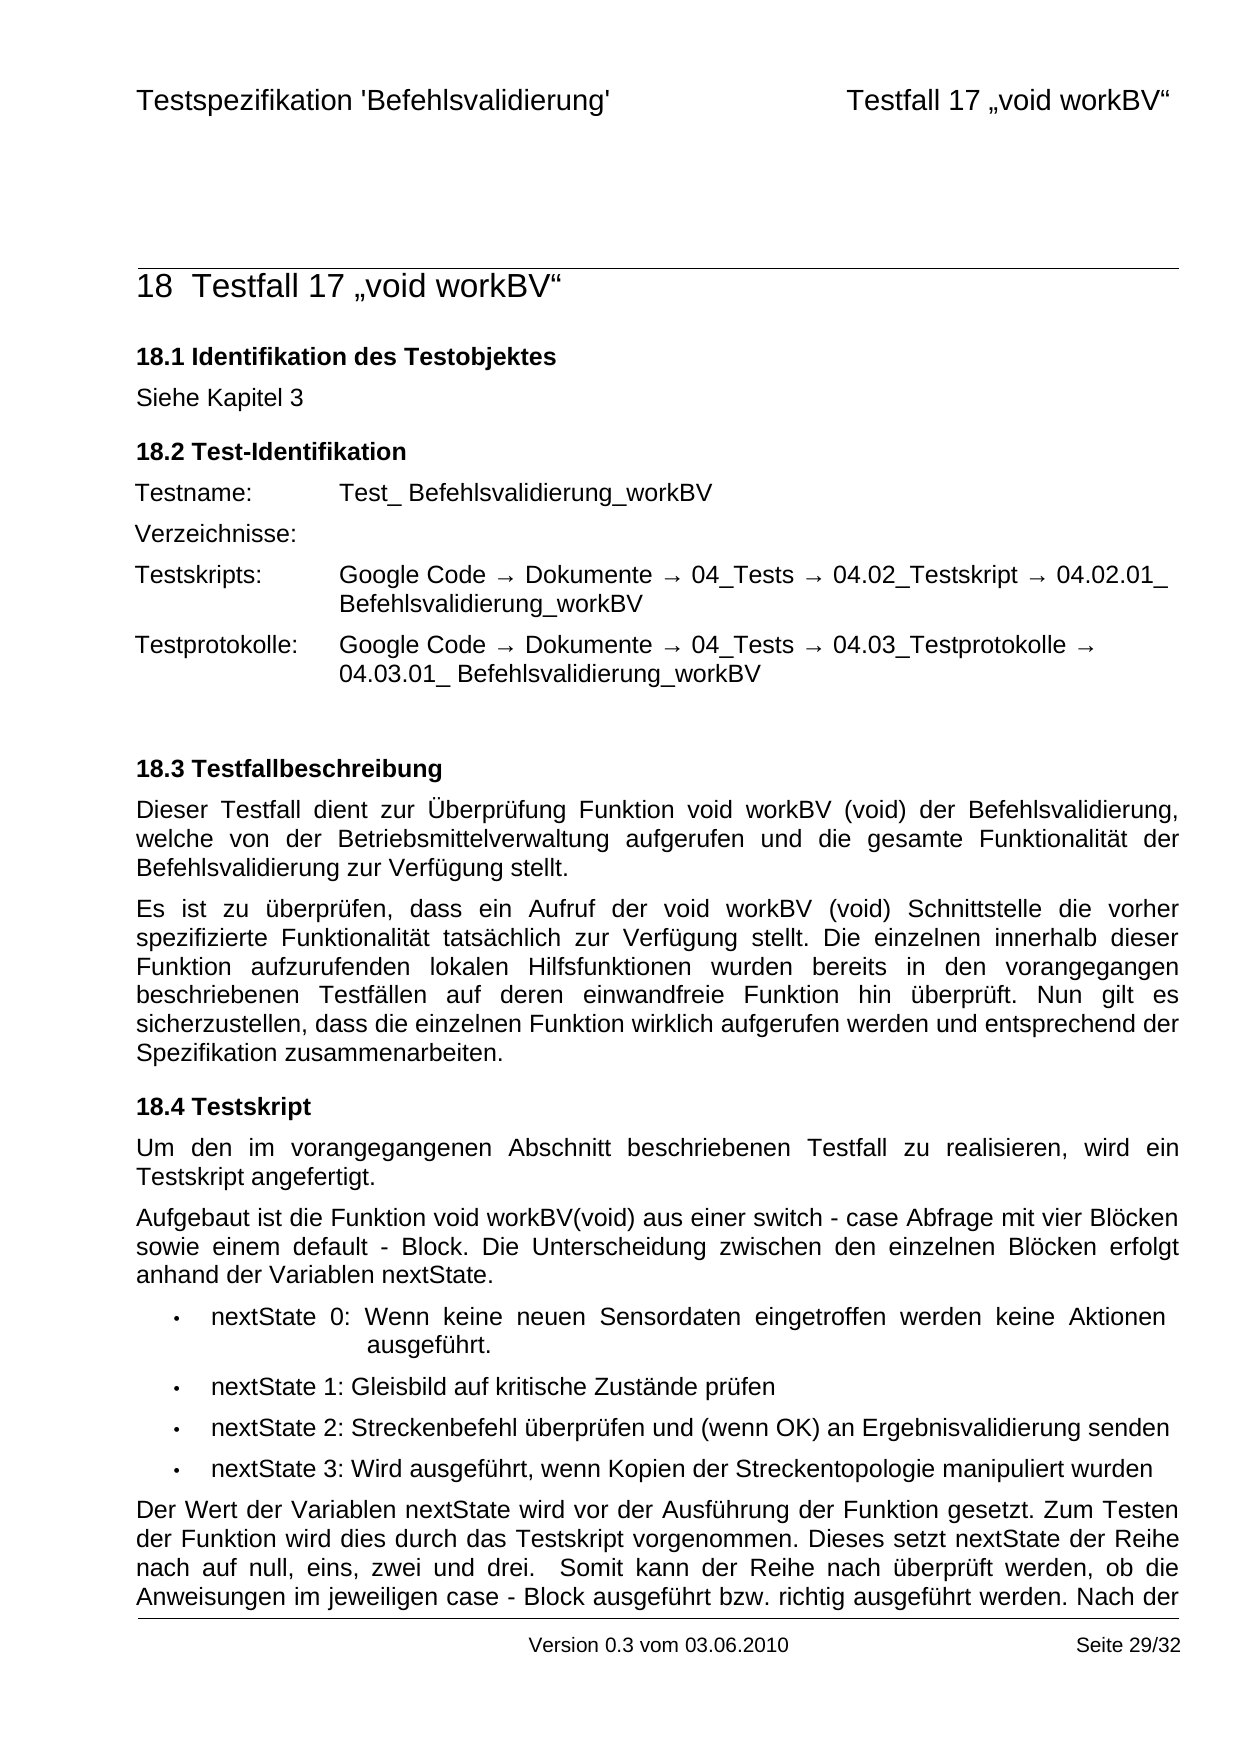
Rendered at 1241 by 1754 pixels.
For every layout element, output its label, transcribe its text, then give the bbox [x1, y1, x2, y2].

text Aufgebaut ist die Funktion void workBV(void) aus einer switch - case Abfrage mit vier Blöcken sowie einem default - Block. Die Unterscheidung zwischen den einzelnen Blöcken erfolgt anhand der Variablen nextState. [136, 1203, 1181, 1289]
list nextState 2: Streckenbefehl überprüfen und (wenn OK) an Ergebnisvalidierung senden [173, 1413, 1181, 1442]
text Testname: Test_ Befehlsvalidierung_workBV [134, 478, 1181, 507]
text Um den im vorangegangenen Abschnitt beschriebenen Testfall zu realisieren, wird ein Testskript angefertigt. [136, 1133, 1181, 1191]
list nextState 0: Wenn keine neuen Sensordaten eingetroffen werden keine Aktionen ausgeführt. [173, 1302, 1181, 1359]
list nextState 1: Gleisbild auf kritische Zustände prüfen [173, 1372, 1181, 1401]
text Dieser Testfall dient zur Überprüfung Funktion void workBV (void) der Befehlsvalidierung, welche von der Betriebsmittelverwaltung aufgerufen und die gesamte Funktionalität der Befehlsvalidierung zur Verfügung stellt. [136, 796, 1181, 882]
text Der Wert der Variablen nextState wird vor der Ausführung der Funktion gesetzt. Zum Testen der Funktion wird dies durch das Testskript vorgenommen. Dieses setzt nextState der Reihe nach auf null, eins, zwei und drei. Somit kann der Reihe nach überprüft werden, ob die Anweisungen im jeweiligen case - Block ausgeführt bzw. richtig ausgeführt werden. Nach der Ausführung aller Anweisungen in einem case - Block wird überprüft, ob die Funktion entsprechend der Spezifikation reagiert hat. Dies lässt sich an dem neu zugewiesenen Wert für nextState oder an einem Aufruf von emergency_off() feststellen. Weichen erwartetes und tatsächliches Ergebnis voneinander ab, wird ein Fehler auf der Konsole ausgegeben. [136, 1496, 1181, 1611]
list nextState 3: Wird ausgeführt, wenn Kopien der Streckentopologie manipuliert wurden [173, 1454, 1181, 1483]
text Siehe Kapitel 3 [136, 383, 1181, 412]
subtitle Identifikation des Testobjektes [136, 342, 1181, 371]
text Testprotokolle: Google Code → Dokumente → 04_Tests → 04.03_Testprotokolle → 04.03.01_ Befehlsvalidierung_workBV [134, 631, 1181, 688]
subtitle Testfall 17 „void workBV“ [136, 289, 1181, 304]
text Es ist zu überprüfen, dass ein Aufruf der void workBV (void) Schnittstelle die vorher spezifizierte Funktionalität tatsächlich zur Verfügung stellt. Die einzelnen innerhalb dieser Funktion aufzurufenden lokalen Hilfsfunktionen wurden bereits in den vorangegangen beschriebenen Testfällen auf deren einwandfreie Funktion hin überprüft. Nun gilt es sicherzustellen, dass die einzelnen Funktion wirklich aufgerufen werden und entsprechend der Spezifikation zusammenarbeiten. [136, 894, 1181, 1067]
subtitle Testskript [136, 1092, 1181, 1121]
text Verzeichnisse: [134, 519, 1181, 548]
text Testskripts: Google Code → Dokumente → 04_Tests → 04.02_Testskript → 04.02.01_ Befehlsvalidierung_workBV [134, 561, 1181, 618]
subtitle Testfallbeschreibung [136, 754, 1181, 783]
subtitle Test-Identifikation [136, 437, 1181, 466]
